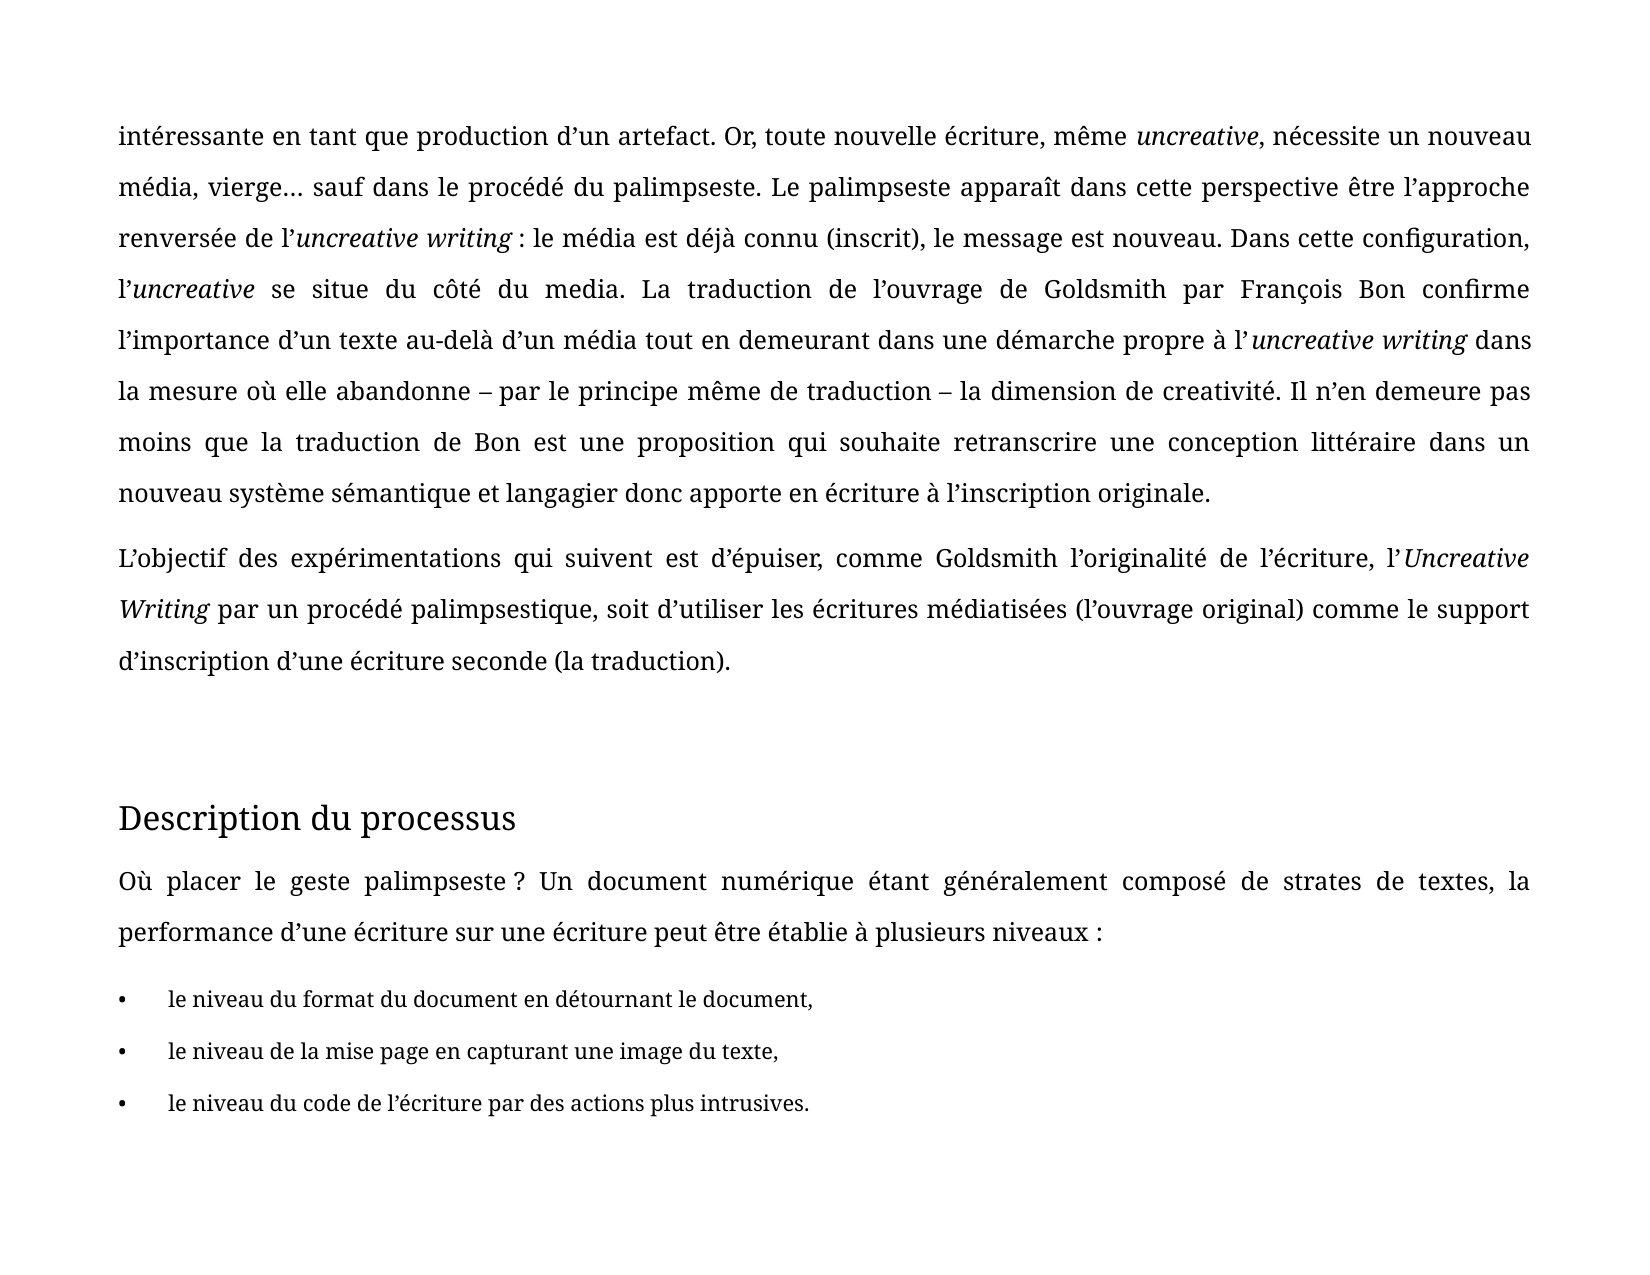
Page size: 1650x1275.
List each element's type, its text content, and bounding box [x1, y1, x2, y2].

text Où placer le geste palimpseste ? Un document numérique étant généralement composé de strates de textes, la performance d’une écriture sur une écriture peut être établie à plusieurs niveaux : [118, 863, 1532, 948]
text L’objectif des expérimentations qui suivent est d’épuiser, comme Goldsmith l’originalité de l’écriture, l’Uncreative Writing par un procédé palimpsestique, soit d’utiliser les écritures médiatisées (l’ouvrage original) comme le support d’inscription d’une écriture seconde (la traduction). [118, 541, 1532, 677]
list le niveau de la mise page en capturant une image du texte, [118, 1036, 1532, 1066]
text intéressante en tant que production d’un artefact. Or, toute nouvelle écriture, même uncreative, nécessite un nouveau média, vierge… sauf dans le procédé du palimpseste. Le palimpseste apparaît dans cette perspective être l’approche renversée de l’uncreative writing : le média est déjà connu (inscrit), le message est nouveau. Dans cette configuration, l’uncreative se situe du côté du media. La traduction de l’ouvrage de Goldsmith par François Bon confirme l’importance d’un texte au-delà d’un média tout en demeurant dans une démarche propre à l’uncreative writing dans la mesure où elle abandonne – par le principe même de traduction – la dimension de creativité. Il n’en demeure pas moins que la traduction de Bon est une proposition qui souhaite retranscrire une conception littéraire dans un nouveau système sémantique et langagier donc apporte en écriture à l’inscription originale. [118, 118, 1532, 509]
list le niveau du code de l’écriture par des actions plus intrusives. [118, 1088, 1532, 1118]
list le niveau du format du document en détournant le document, [118, 984, 1532, 1013]
subtitle Description du processus [118, 795, 1532, 841]
